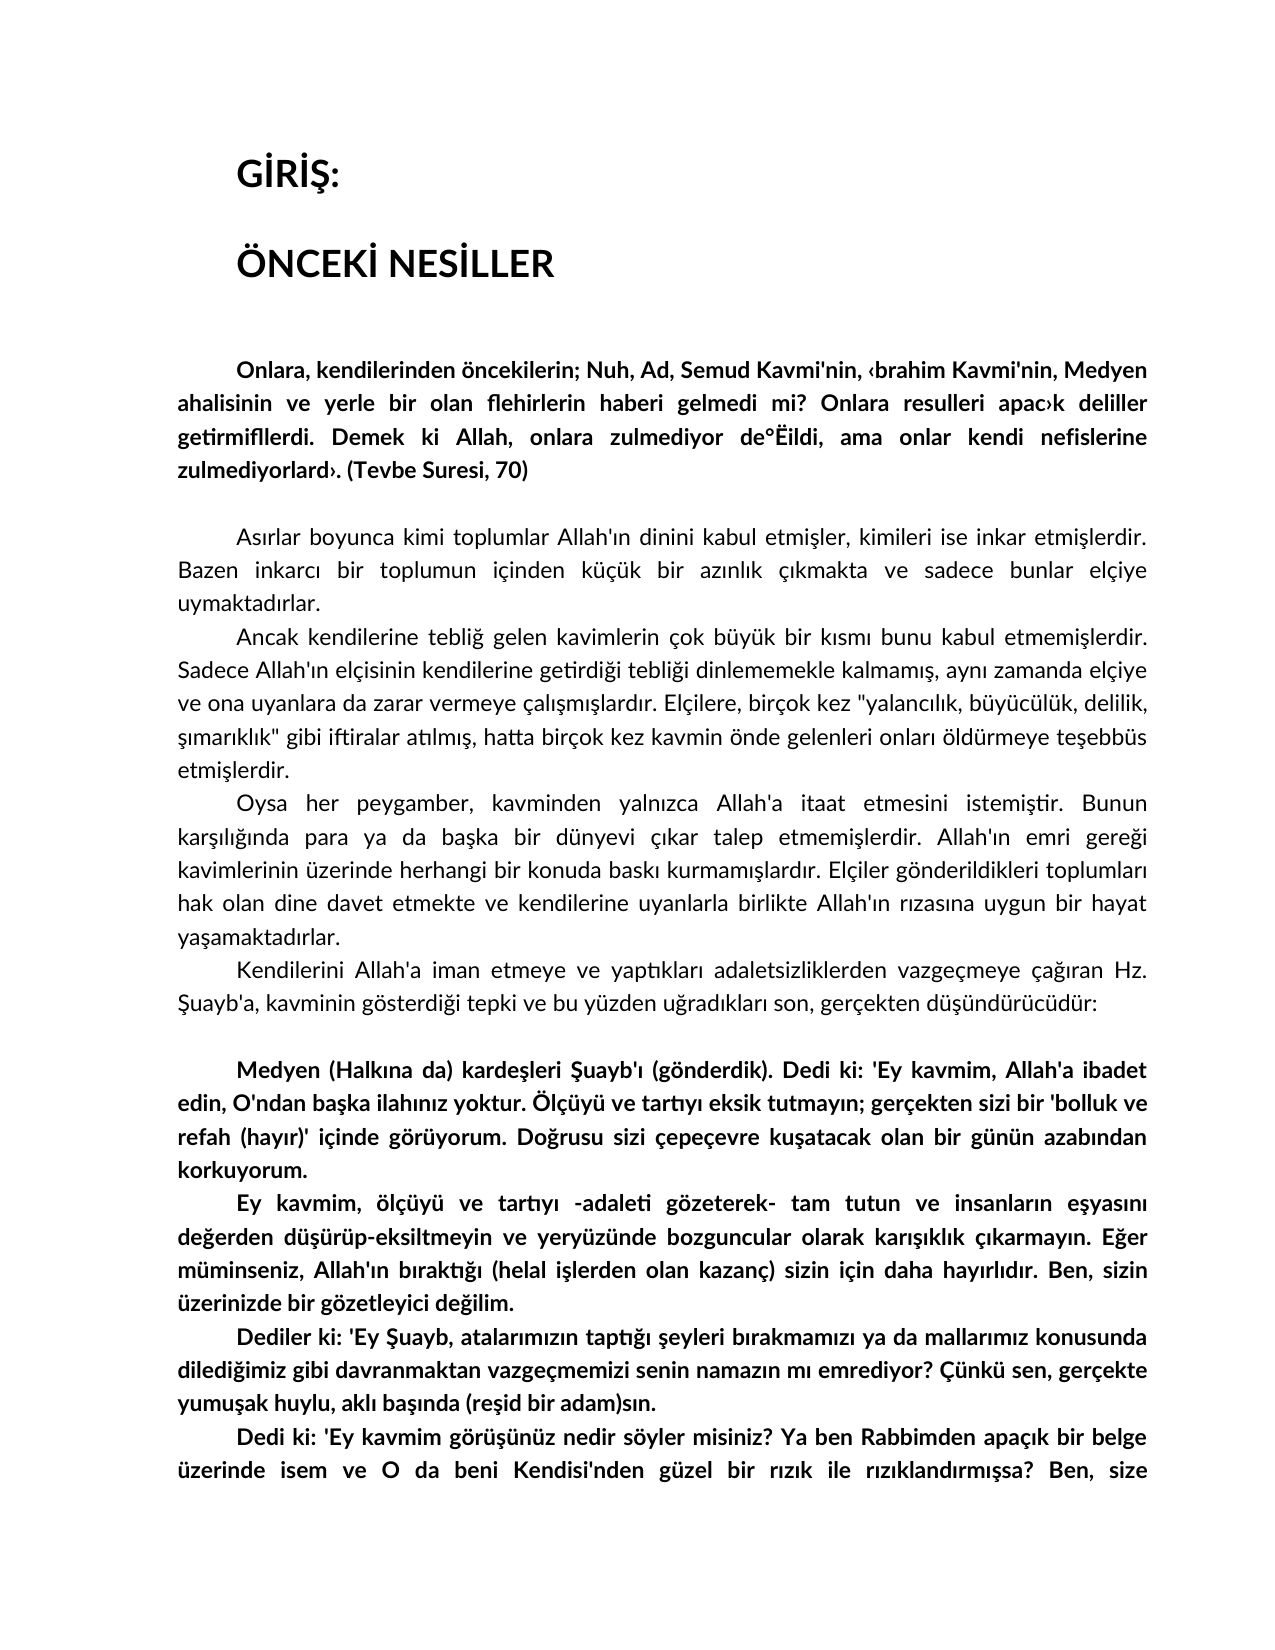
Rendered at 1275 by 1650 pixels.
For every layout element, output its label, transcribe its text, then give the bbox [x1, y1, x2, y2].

subtitle GİRİŞ: [177, 150, 1149, 195]
text Asırlar boyunca kimi toplumlar Allah'ın dinini kabul etmişler, kimileri ise inkar etmişlerdir. Bazen inkarcı bir toplumun içinden küçük bir azınlık çıkmakta ve sadece bunlar elçiye uymaktadırlar. [177, 518, 1149, 618]
text Dedi ki: 'Ey kavmim görüşünüz nedir söyler misiniz? Ya ben Rabbimden apaçık bir belge üzerinde isem ve O da beni Kendisi'nden güzel bir rızık ile rızıklandırmışsa? Ben, size [177, 1418, 1149, 1485]
text Onlara, kendilerinden öncekilerin; Nuh, Ad, Semud Kavmi'nin, ‹brahim Kavmi'nin, Medyen ahalisinin ve yerle bir olan flehirlerin haberi gelmedi mi? Onlara resulleri apac›k deliller getirmifllerdi. Demek ki Allah, onlara zulmediyor de°Ëildi, ama onlar kendi nefislerine zulmediyorlard›. (Tevbe Suresi, 70) [177, 352, 1149, 485]
subtitle ÖNCEKİ NESİLLER [177, 240, 1149, 285]
text Kendilerini Allah'a iman etmeye ve yaptıkları adaletsizliklerden vazgeçmeye çağıran Hz. Şuayb'a, kavminin gösterdiği tepki ve bu yüzden uğradıkları son, gerçekten düşündürücüdür: [177, 952, 1149, 1018]
text Dediler ki: 'Ey Şuayb, atalarımızın taptığı şeyleri bırakmamızı ya da mallarımız konusunda dilediğimiz gibi davranmaktan vazgeçmemizi senin namazın mı emrediyor? Çünkü sen, gerçekte yumuşak huylu, aklı başında (reşid bir adam)sın. [177, 1318, 1149, 1418]
text Ey kavmim, ölçüyü ve tartıyı -adaleti gözeterek- tam tutun ve insanların eşyasını değerden düşürüp-eksiltmeyin ve yeryüzünde bozguncular olarak karışıklık çıkarmayın. Eğer müminseniz, Allah'ın bıraktığı (helal işlerden olan kazanç) sizin için daha hayırlıdır. Ben, sizin üzerinizde bir gözetleyici değilim. [177, 1185, 1149, 1318]
text Ancak kendilerine tebliğ gelen kavimlerin çok büyük bir kısmı bunu kabul etmemişlerdir. Sadece Allah'ın elçisinin kendilerine getirdiği tebliği dinlememekle kalmamış, aynı zamanda elçiye ve ona uyanlara da zarar vermeye çalışmışlardır. Elçilere, birçok kez "yalancılık, büyücülük, delilik, şımarıklık" gibi iftiralar atılmış, hatta birçok kez kavmin önde gelenleri onları öldürmeye teşebbüs etmişlerdir. [177, 618, 1149, 785]
text Oysa her peygamber, kavminden yalnızca Allah'a itaat etmesini istemiştir. Bunun karşılığında para ya da başka bir dünyevi çıkar talep etmemişlerdir. Allah'ın emri gereği kavimlerinin üzerinde herhangi bir konuda baskı kurmamışlardır. Elçiler gönderildikleri toplumları hak olan dine davet etmekte ve kendilerine uyanlarla birlikte Allah'ın rızasına uygun bir hayat yaşamaktadırlar. [177, 785, 1149, 952]
text Medyen (Halkına da) kardeşleri Şuayb'ı (gönderdik). Dedi ki: 'Ey kavmim, Allah'a ibadet edin, O'ndan başka ilahınız yoktur. Ölçüyü ve tartıyı eksik tutmayın; gerçekten sizi bir 'bolluk ve refah (hayır)' içinde görüyorum. Doğrusu sizi çepeçevre kuşatacak olan bir günün azabından korkuyorum. [177, 1052, 1149, 1185]
